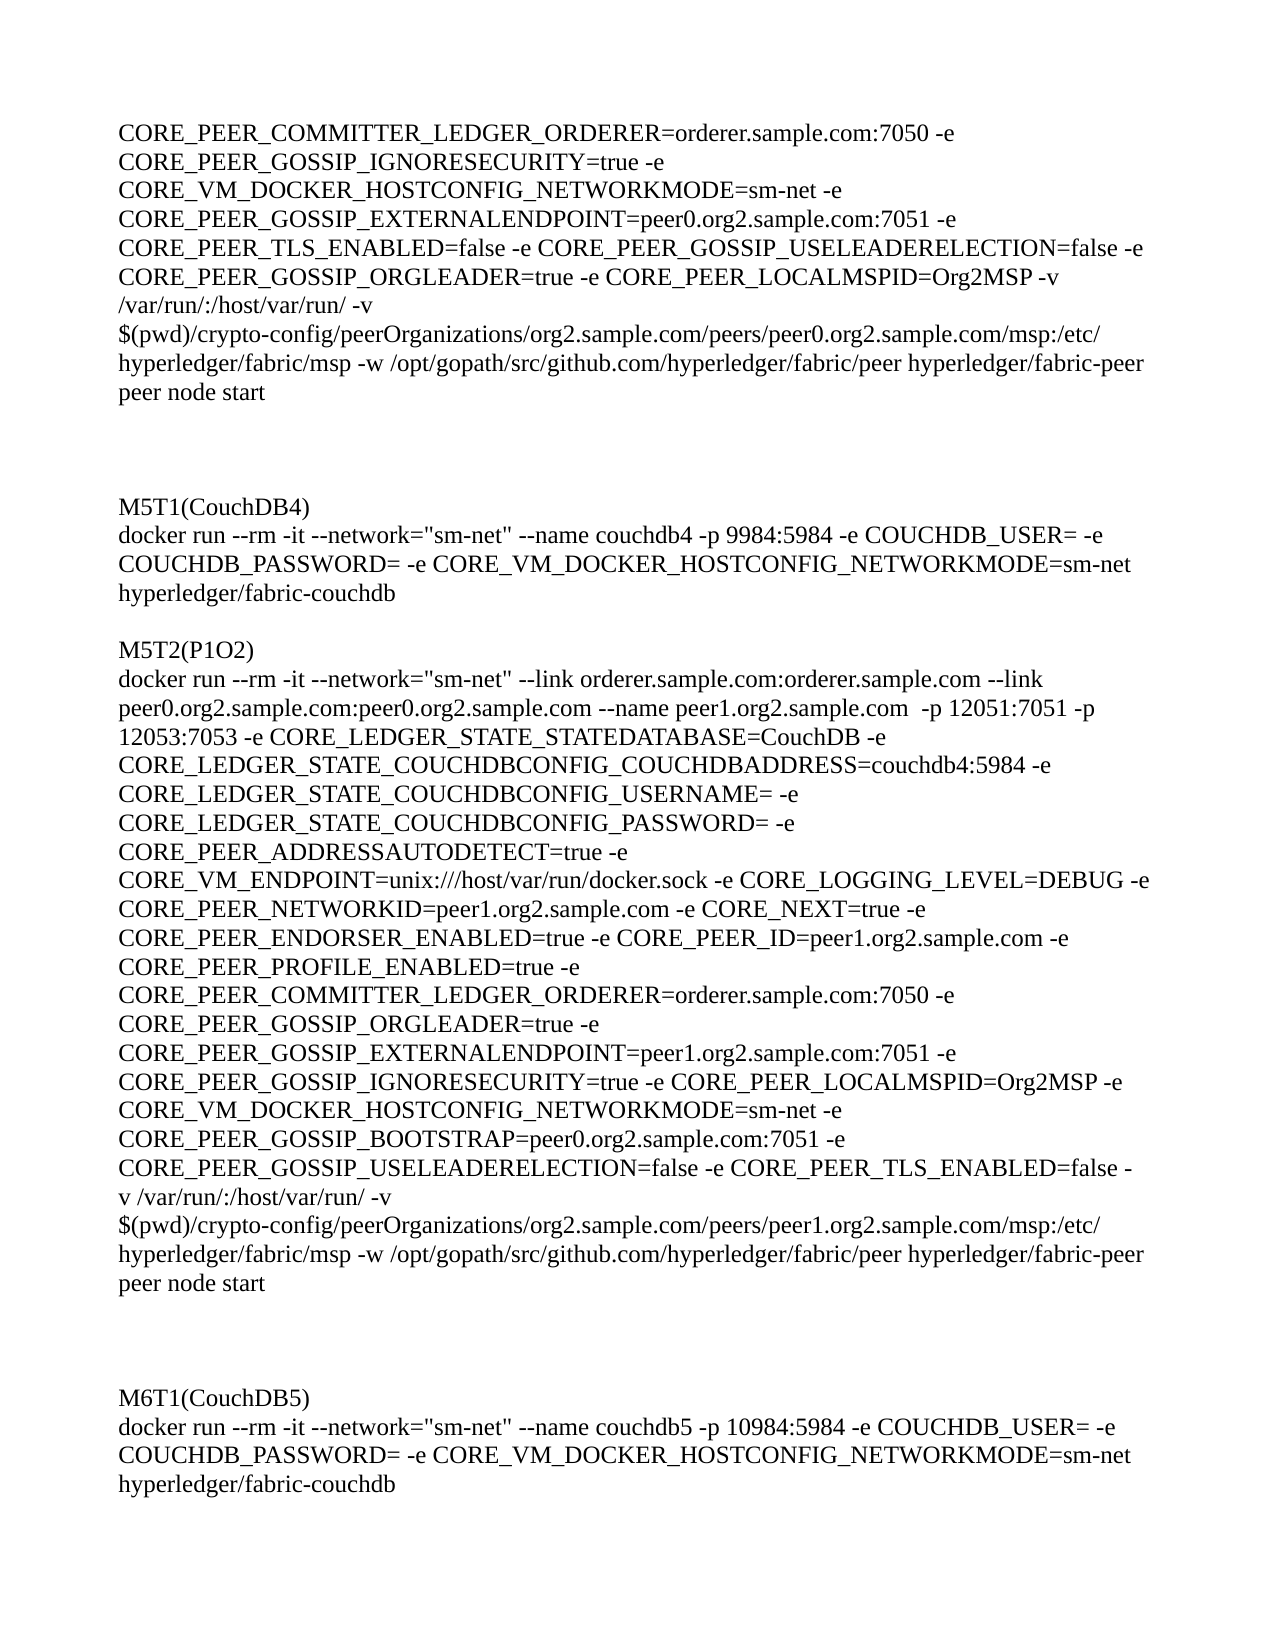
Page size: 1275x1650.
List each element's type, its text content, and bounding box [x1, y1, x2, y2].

text docker run --rm -it --network="sm-net" --link orderer.sample.com:orderer.sample.com --link peer0.org2.sample.com:peer0.org2.sample.com --name peer1.org2.sample.com -p 12051:7051 -p 12053:7053 -e CORE_LEDGER_STATE_STATEDATABASE=CouchDB -e CORE_LEDGER_STATE_COUCHDBCONFIG_COUCHDBADDRESS=couchdb4:5984 -e CORE_LEDGER_STATE_COUCHDBCONFIG_USERNAME= -e CORE_LEDGER_STATE_COUCHDBCONFIG_PASSWORD= -e CORE_PEER_ADDRESSAUTODETECT=true -e CORE_VM_ENDPOINT=unix:///host/var/run/docker.sock -e CORE_LOGGING_LEVEL=DEBUG -e CORE_PEER_NETWORKID=peer1.org2.sample.com -e CORE_NEXT=true -e CORE_PEER_ENDORSER_ENABLED=true -e CORE_PEER_ID=peer1.org2.sample.com -e CORE_PEER_PROFILE_ENABLED=true -e CORE_PEER_COMMITTER_LEDGER_ORDERER=orderer.sample.com:7050 -e CORE_PEER_GOSSIP_ORGLEADER=true -e CORE_PEER_GOSSIP_EXTERNALENDPOINT=peer1.org2.sample.com:7051 -e CORE_PEER_GOSSIP_IGNORESECURITY=true -e CORE_PEER_LOCALMSPID=Org2MSP -e CORE_VM_DOCKER_HOSTCONFIG_NETWORKMODE=sm-net -e CORE_PEER_GOSSIP_BOOTSTRAP=peer0.org2.sample.com:7051 -e CORE_PEER_GOSSIP_USELEADERELECTION=false -e CORE_PEER_TLS_ENABLED=false -v /var/run/:/host/var/run/ -v $(pwd)/crypto-config/peerOrganizations/org2.sample.com/peers/peer1.org2.sample.com/msp:/etc/hyperledger/fabric/msp -w /opt/gopath/src/github.com/hyperledger/fabric/peer hyperledger/fabric-peer peer node start [118, 664, 1157, 1297]
text M5T1(CouchDB4) [118, 492, 1157, 521]
text M6T1(CouchDB5) [118, 1383, 1157, 1412]
text docker run --rm -it --network="sm-net" --name couchdb5 -p 10984:5984 -e COUCHDB_USER= -e COUCHDB_PASSWORD= -e CORE_VM_DOCKER_HOSTCONFIG_NETWORKMODE=sm-net hyperledger/fabric-couchdb [118, 1412, 1157, 1498]
text docker run --rm -it --network="sm-net" --name couchdb4 -p 9984:5984 -e COUCHDB_USER= -e COUCHDB_PASSWORD= -e CORE_VM_DOCKER_HOSTCONFIG_NETWORKMODE=sm-net hyperledger/fabric-couchdb [118, 521, 1157, 607]
text M5T2(P1O2) [118, 636, 1157, 664]
text CORE_PEER_COMMITTER_LEDGER_ORDERER=orderer.sample.com:7050 -e CORE_PEER_GOSSIP_IGNORESECURITY=true -e CORE_VM_DOCKER_HOSTCONFIG_NETWORKMODE=sm-net -e CORE_PEER_GOSSIP_EXTERNALENDPOINT=peer0.org2.sample.com:7051 -e CORE_PEER_TLS_ENABLED=false -e CORE_PEER_GOSSIP_USELEADERELECTION=false -e CORE_PEER_GOSSIP_ORGLEADER=true -e CORE_PEER_LOCALMSPID=Org2MSP -v /var/run/:/host/var/run/ -v $(pwd)/crypto-config/peerOrganizations/org2.sample.com/peers/peer0.org2.sample.com/msp:/etc/hyperledger/fabric/msp -w /opt/gopath/src/github.com/hyperledger/fabric/peer hyperledger/fabric-peer peer node start [118, 118, 1157, 406]
